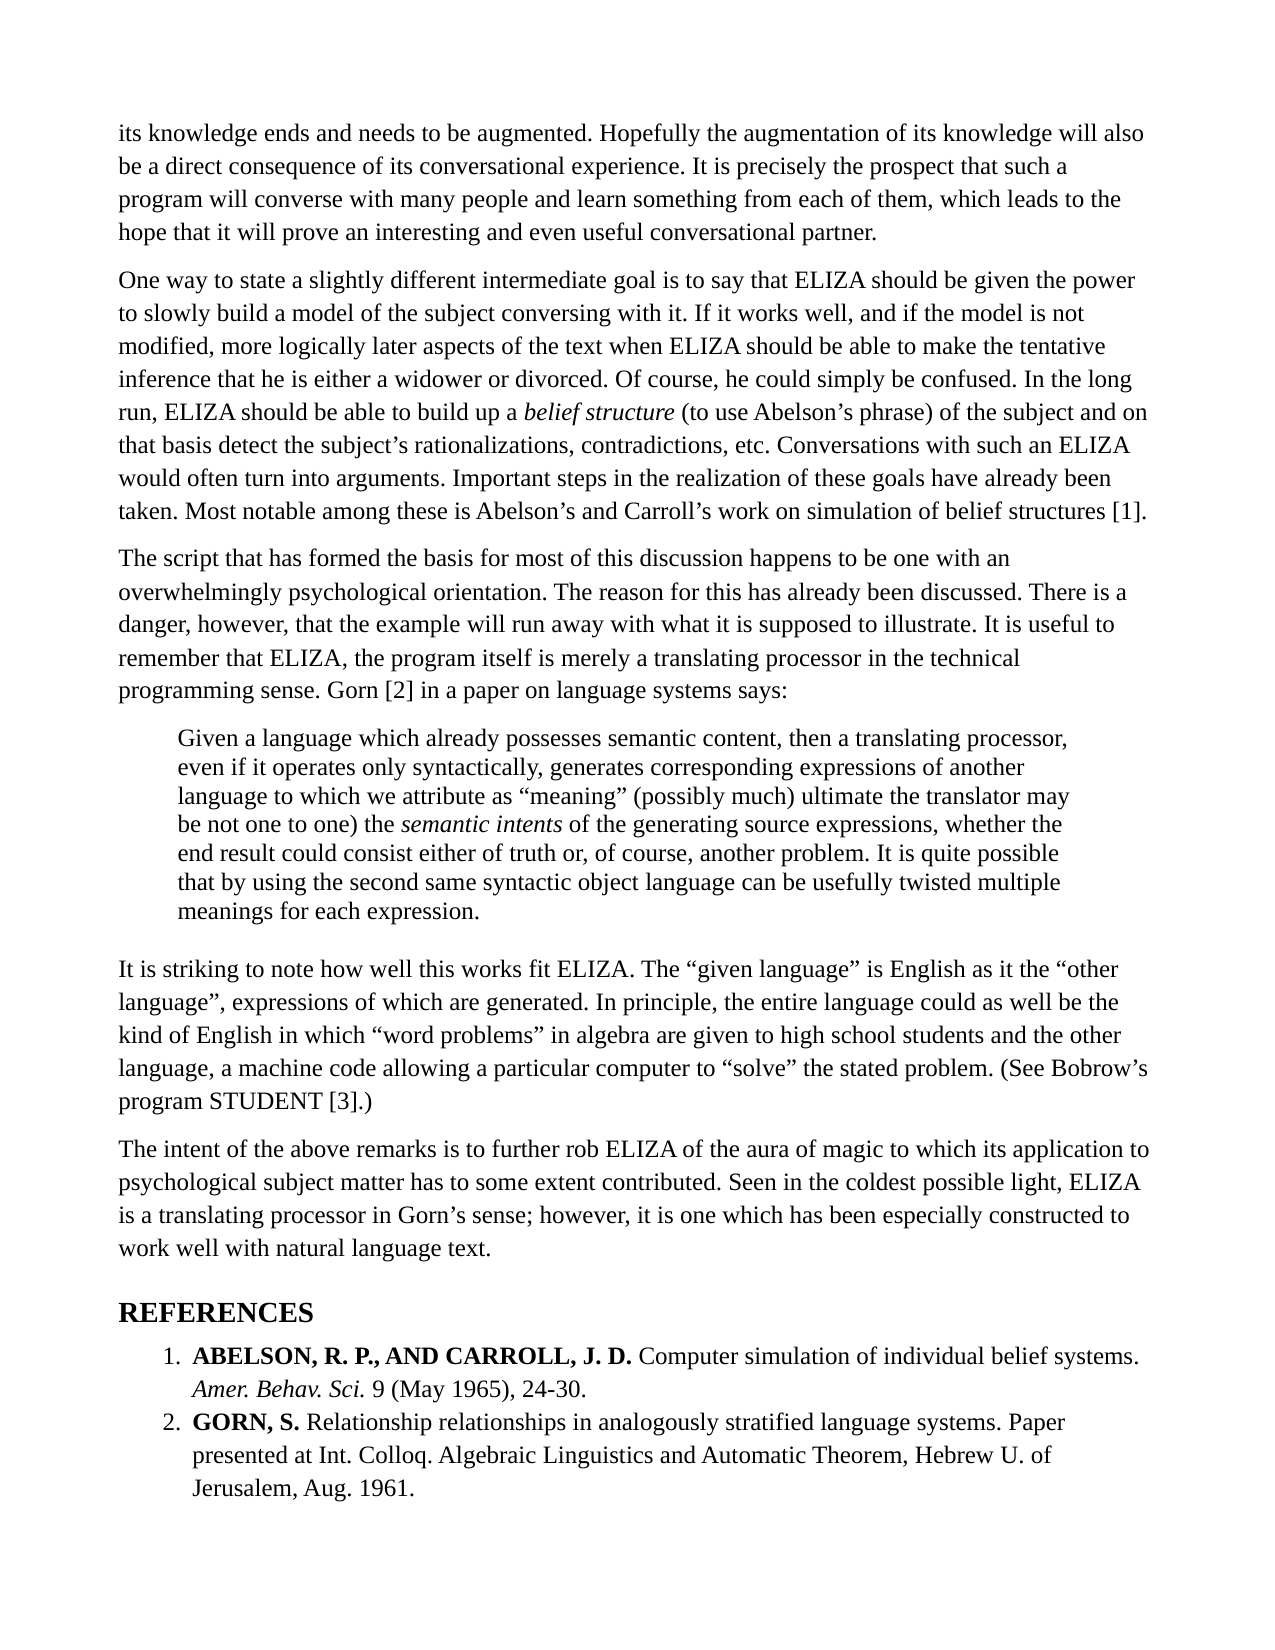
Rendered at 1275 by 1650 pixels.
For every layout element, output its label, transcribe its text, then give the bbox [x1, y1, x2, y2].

list GORN, S. Relationship relationships in analogously stratified language systems. Paper presented at Int. Colloq. Algebraic Linguistics and Automatic Theorem, Hebrew U. of Jerusalem, Aug. 1961. [162, 1407, 1157, 1502]
list ABELSON, R. P., AND CARROLL, J. D. Computer simulation of individual belief systems. Amer. Behav. Sci. 9 (May 1965), 24-30. [162, 1341, 1157, 1403]
text One way to state a slightly different intermediate goal is to say that ELIZA should be given the power to slowly build a model of the subject conversing with it. If it works well, and if the model is not modified, more logically later aspects of the text when ELIZA should be able to make the tentative inference that he is either a widower or divorced. Of course, he could simply be confused. In the long run, ELIZA should be able to build up a belief structure (to use Abelson’s phrase) of the subject and on that basis detect the subject’s rationalizations, contradictions, etc. Conversations with such an ELIZA would often turn into arguments. Important steps in the realization of these goals have already been taken. Most notable among these is Abelson’s and Carroll’s work on simulation of belief structures [1]. [118, 265, 1157, 525]
text The script that has formed the basis for most of this discussion happens to be one with an overwhelmingly psychological orientation. The reason for this has already been discussed. There is a danger, however, that the example will run away with what it is supposed to illustrate. It is useful to remember that ELIZA, the program itself is merely a translating processor in the technical programming sense. Gorn [2] in a paper on language systems says: [118, 543, 1157, 704]
text It is striking to note how well this works fit ELIZA. The “given language” is English as it the “other language”, expressions of which are generated. In principle, the entire language could as well be the kind of English in which “word problems” in algebra are given to high school students and the other language, a machine code allowing a particular computer to “solve” the stated problem. (See Bobrow’s program STUDENT [3].) [118, 954, 1157, 1115]
text Given a language which already possesses semantic content, then a translating processor, even if it operates only syntactically, generates corresponding expressions of another language to which we attribute as “meaning” (possibly much) ultimate the translator may be not one to one) the semantic intents of the generating source expressions, whether the end result could consist either of truth or, of course, another problem. It is quite possible that by using the second same syntactic object language can be usefully twisted multiple meanings for each expression. [177, 723, 1098, 924]
text The intent of the above remarks is to further rob ELIZA of the aura of magic to which its application to psychological subject matter has to some extent contributed. Seen in the coldest possible light, ELIZA is a translating processor in Gorn’s sense; however, it is one which has been especially constructed to work well with natural language text. [118, 1134, 1157, 1261]
subtitle REFERENCES [118, 1295, 1157, 1328]
text its knowledge ends and needs to be augmented. Hopefully the augmentation of its knowledge will also be a direct consequence of its conversational experience. It is precisely the prospect that such a program will converse with many people and learn something from each of them, which leads to the hope that it will prove an interesting and even useful conversational partner. [118, 118, 1157, 246]
